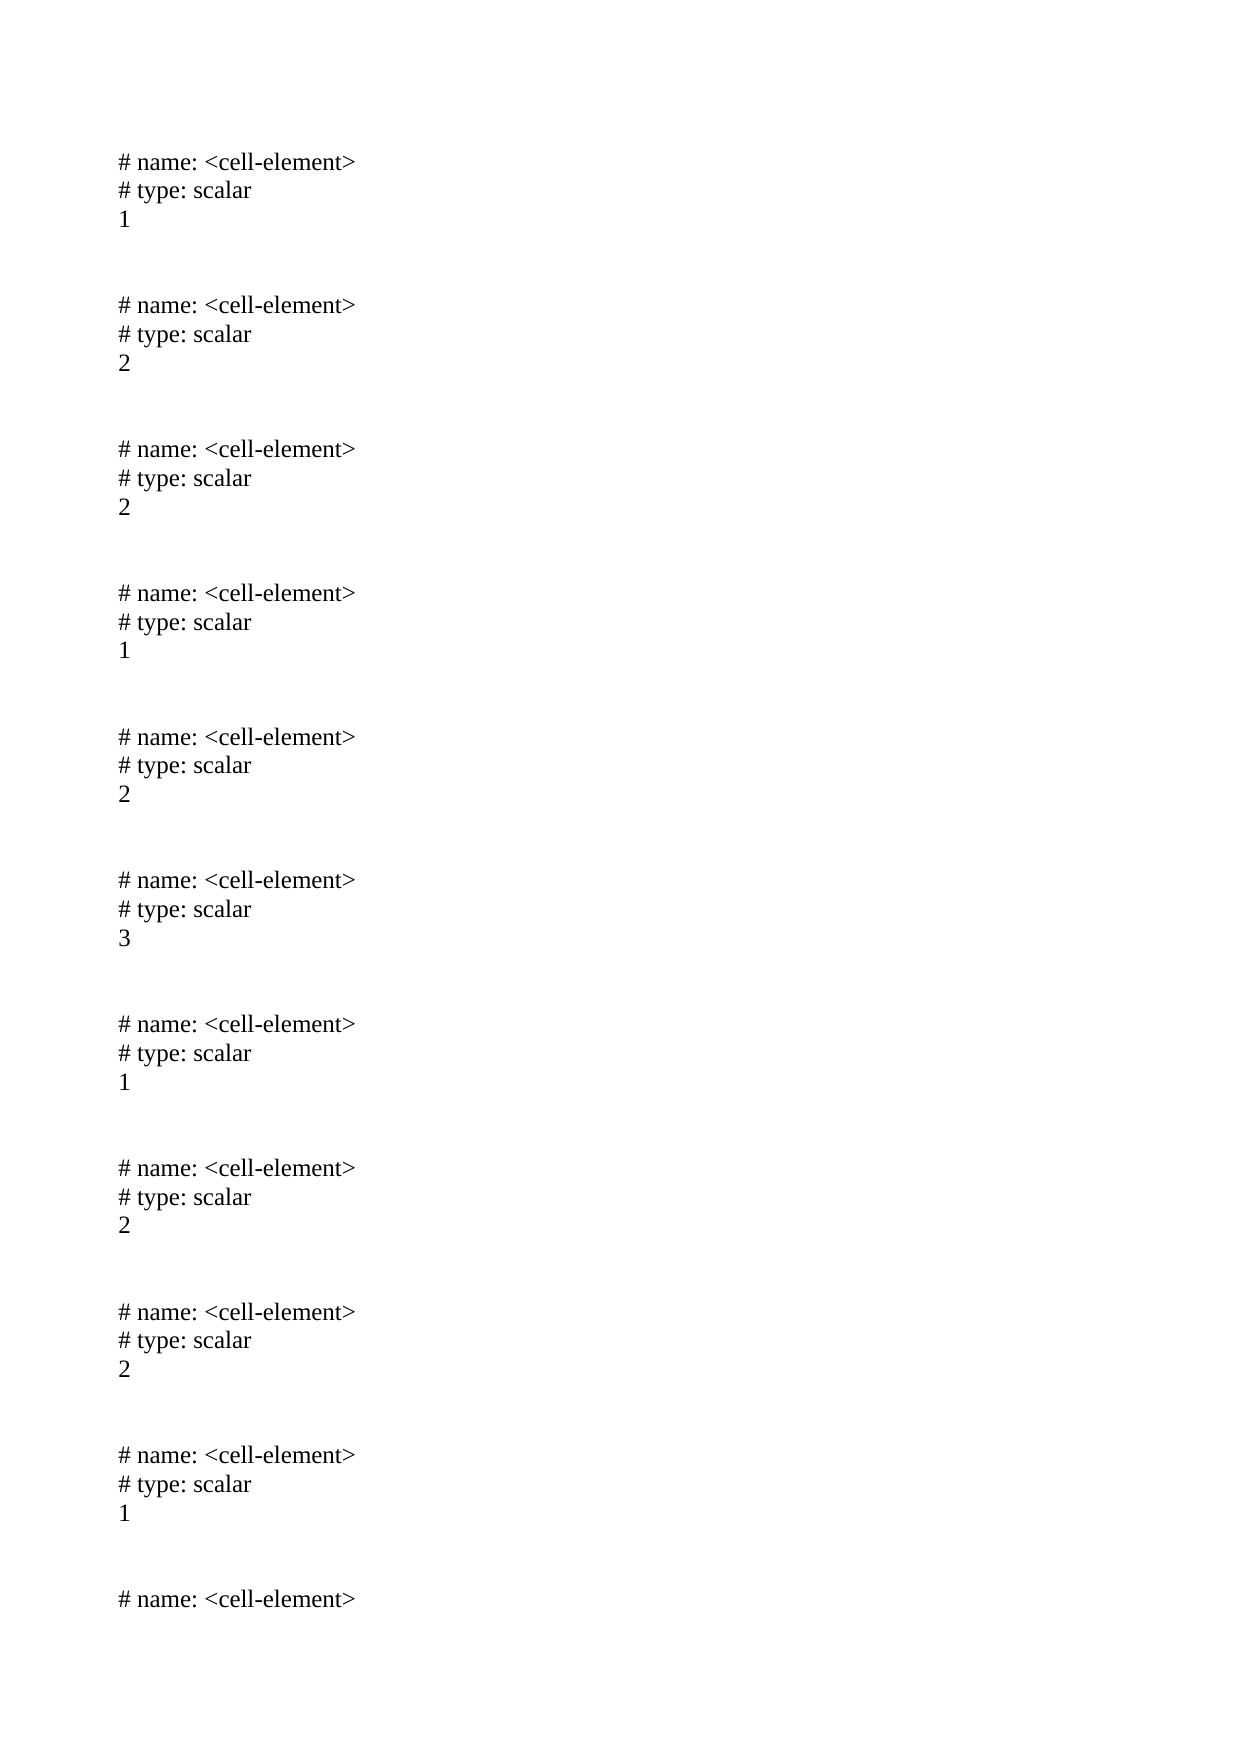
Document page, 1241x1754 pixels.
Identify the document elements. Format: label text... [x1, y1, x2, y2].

text # type: scalar [118, 463, 1122, 492]
text # type: scalar [118, 1038, 1122, 1067]
text 1 [118, 204, 1122, 233]
text 2 [118, 779, 1122, 808]
text 1 [118, 636, 1122, 664]
text 2 [118, 492, 1122, 521]
text 1 [118, 1498, 1122, 1527]
text # name: <cell-element> [118, 1441, 1122, 1469]
text # type: scalar [118, 1182, 1122, 1211]
text 2 [118, 1211, 1122, 1239]
text # type: scalar [118, 319, 1122, 348]
text # name: <cell-element> [118, 147, 1122, 176]
text 2 [118, 1354, 1122, 1383]
text # name: <cell-element> [118, 722, 1122, 751]
text # type: scalar [118, 1326, 1122, 1354]
text # name: <cell-element> [118, 291, 1122, 319]
text 1 [118, 1067, 1122, 1096]
text # name: <cell-element> [118, 1009, 1122, 1038]
text # name: <cell-element> [118, 1153, 1122, 1182]
text # name: <cell-element> [118, 1297, 1122, 1326]
text # type: scalar [118, 176, 1122, 204]
text 2 [118, 348, 1122, 377]
text # name: <cell-element> [118, 578, 1122, 607]
text # name: <cell-element> [118, 866, 1122, 894]
text # type: scalar [118, 1469, 1122, 1498]
text # type: scalar [118, 607, 1122, 636]
text # type: scalar [118, 894, 1122, 923]
text # name: <cell-element> [118, 1584, 1122, 1613]
text # name: <cell-element> [118, 434, 1122, 463]
text 3 [118, 923, 1122, 952]
text # type: scalar [118, 751, 1122, 779]
